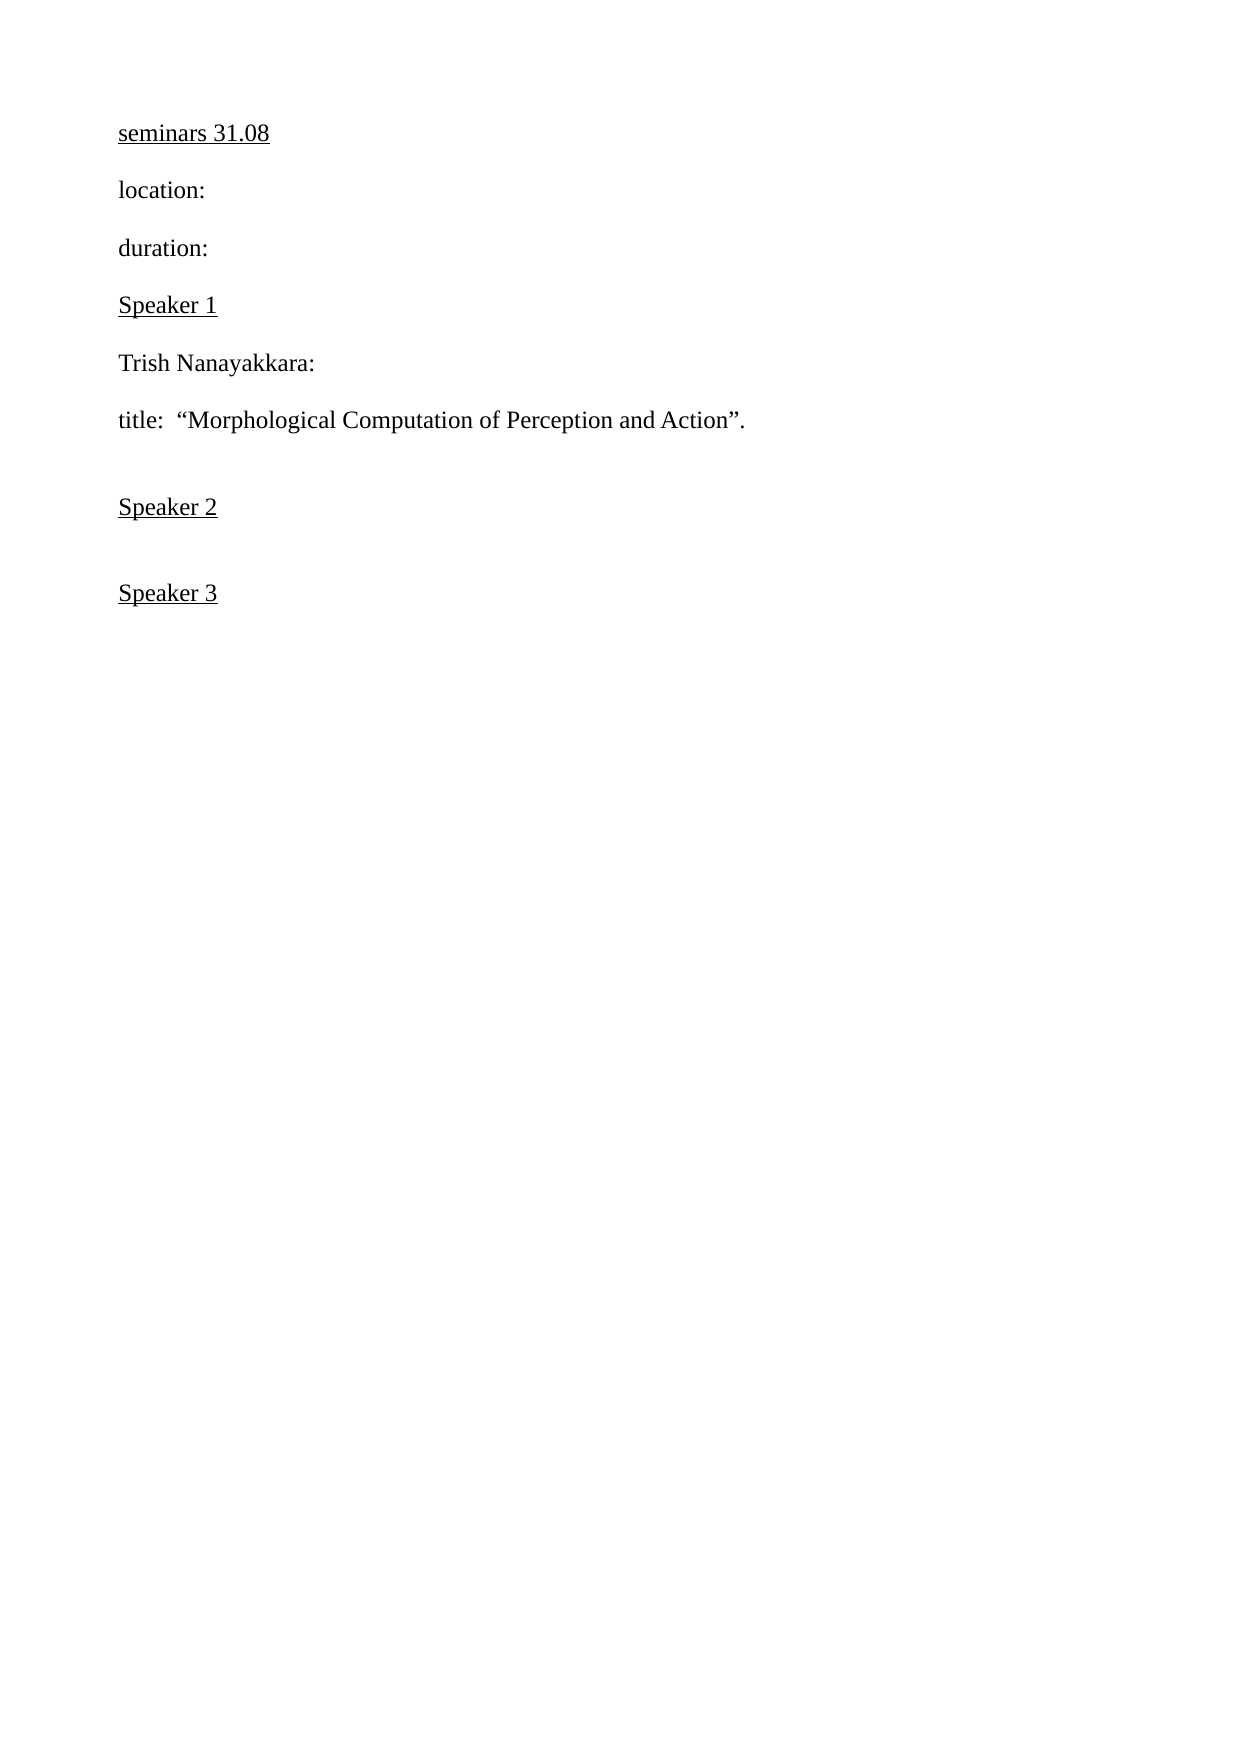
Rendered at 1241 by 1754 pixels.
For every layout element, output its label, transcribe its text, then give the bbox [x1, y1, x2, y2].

text Speaker 1 [118, 291, 1122, 319]
text location: [118, 176, 1122, 204]
text Speaker 3 [118, 578, 1122, 607]
text Speaker 2 [118, 492, 1122, 521]
text title: “Morphological Computation of Perception and Action”. [118, 406, 1122, 434]
text duration: [118, 233, 1122, 262]
text Trish Nanayakkara: [118, 348, 1122, 377]
text seminars 31.08 [118, 118, 1122, 147]
